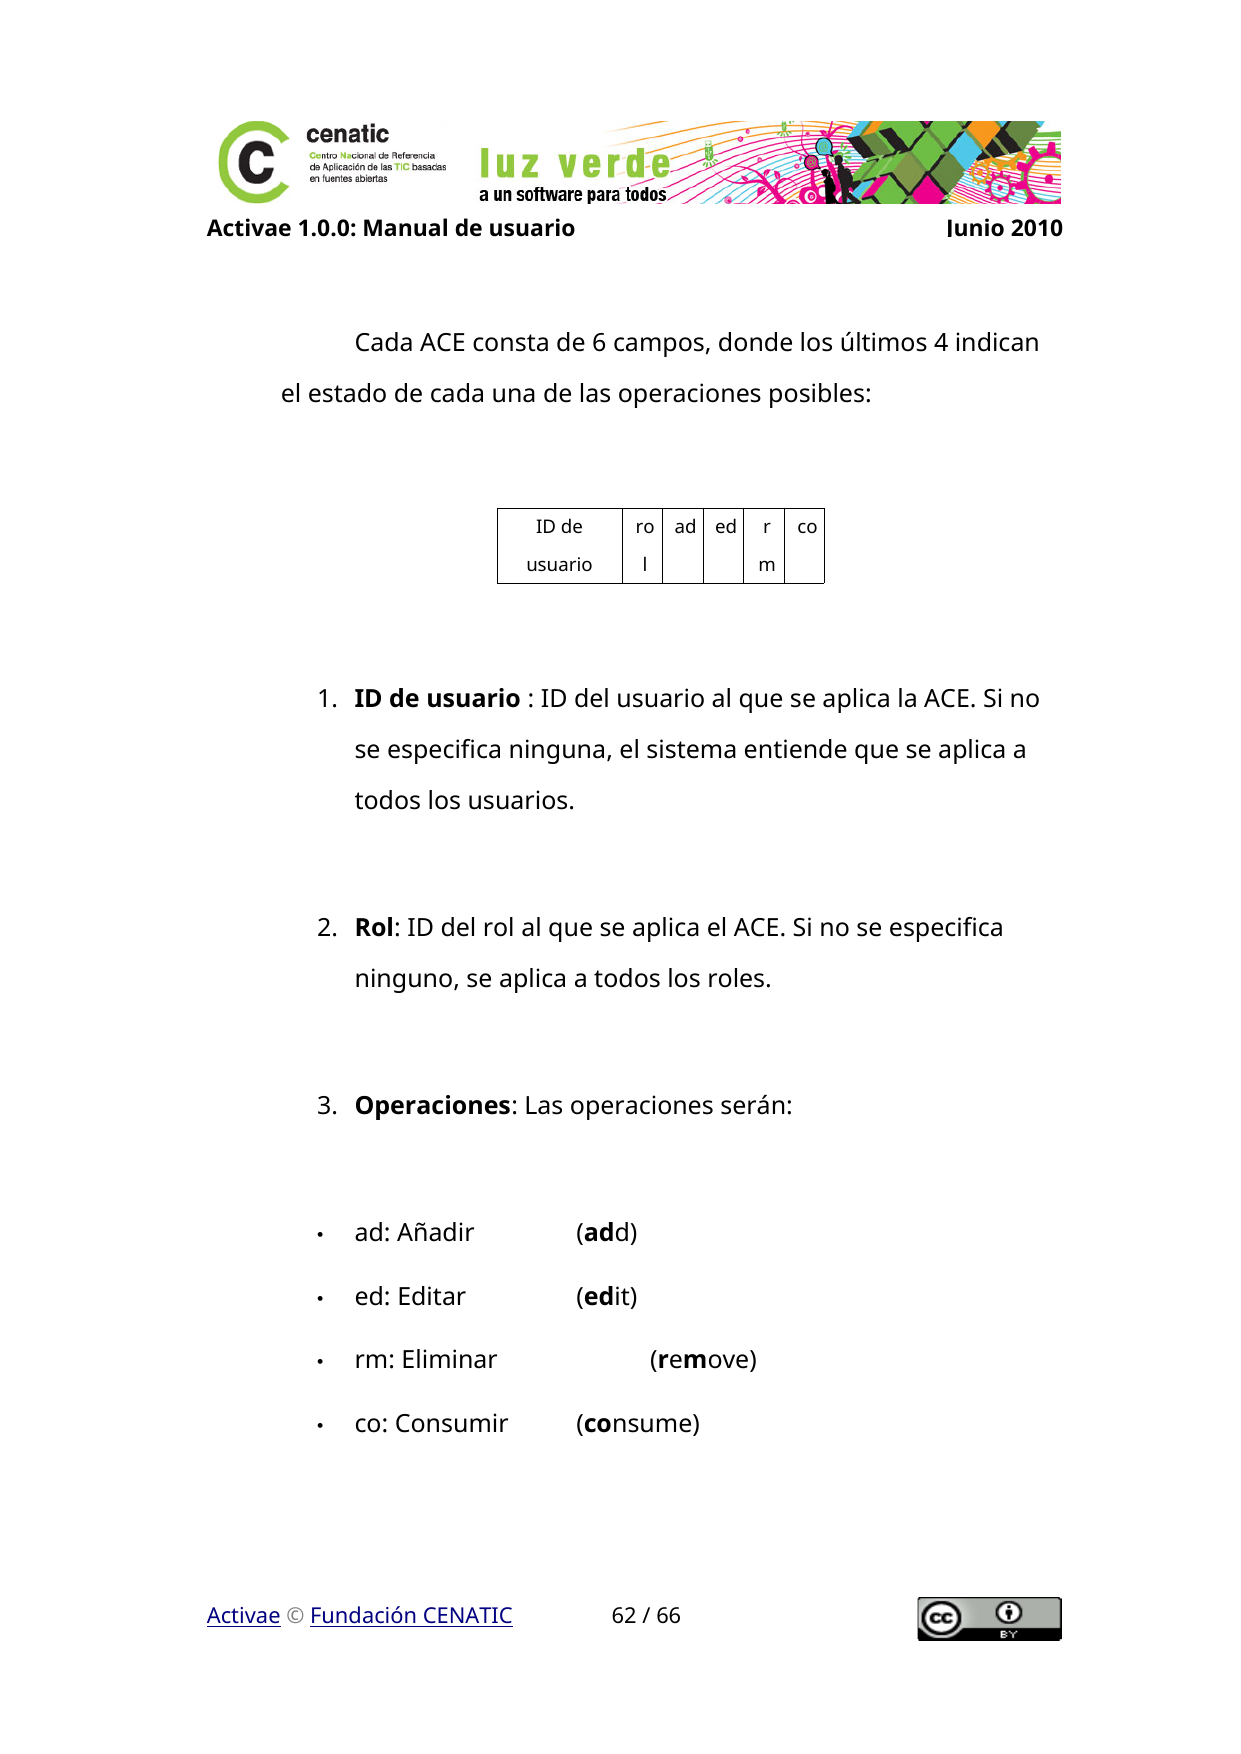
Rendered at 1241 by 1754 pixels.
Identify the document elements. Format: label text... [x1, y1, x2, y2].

picture [211, 121, 1061, 204]
table_header co [785, 509, 824, 583]
list ID de usuario : ID del usuario al que se aplica la ACE. Si no se especifica ninguna, el sistema entiende que se aplica a todos los usuarios. [317, 681, 1063, 817]
list Operaciones: Las operaciones serán: [317, 1088, 1063, 1122]
table_header ID de usuario [498, 509, 622, 583]
list co: Consumir (consume) [317, 1406, 1063, 1439]
text Cada ACE consta de 6 campos, donde los últimos 4 indican el estado de cada una de las operaciones posibles: [281, 325, 1063, 410]
table_header rm [744, 509, 784, 583]
list ed: Editar (edit) [317, 1278, 1063, 1312]
table_header ed [704, 509, 743, 583]
picture [917, 1597, 1062, 1641]
list ad: Añadir (add) [317, 1215, 1063, 1249]
table_header rol [623, 509, 662, 583]
list rm: Eliminar (remove) [317, 1342, 1063, 1376]
list Rol: ID del rol al que se aplica el ACE. Si no se especifica ninguno, se aplica a todos los roles. [317, 910, 1063, 995]
table_header ad [663, 509, 703, 583]
